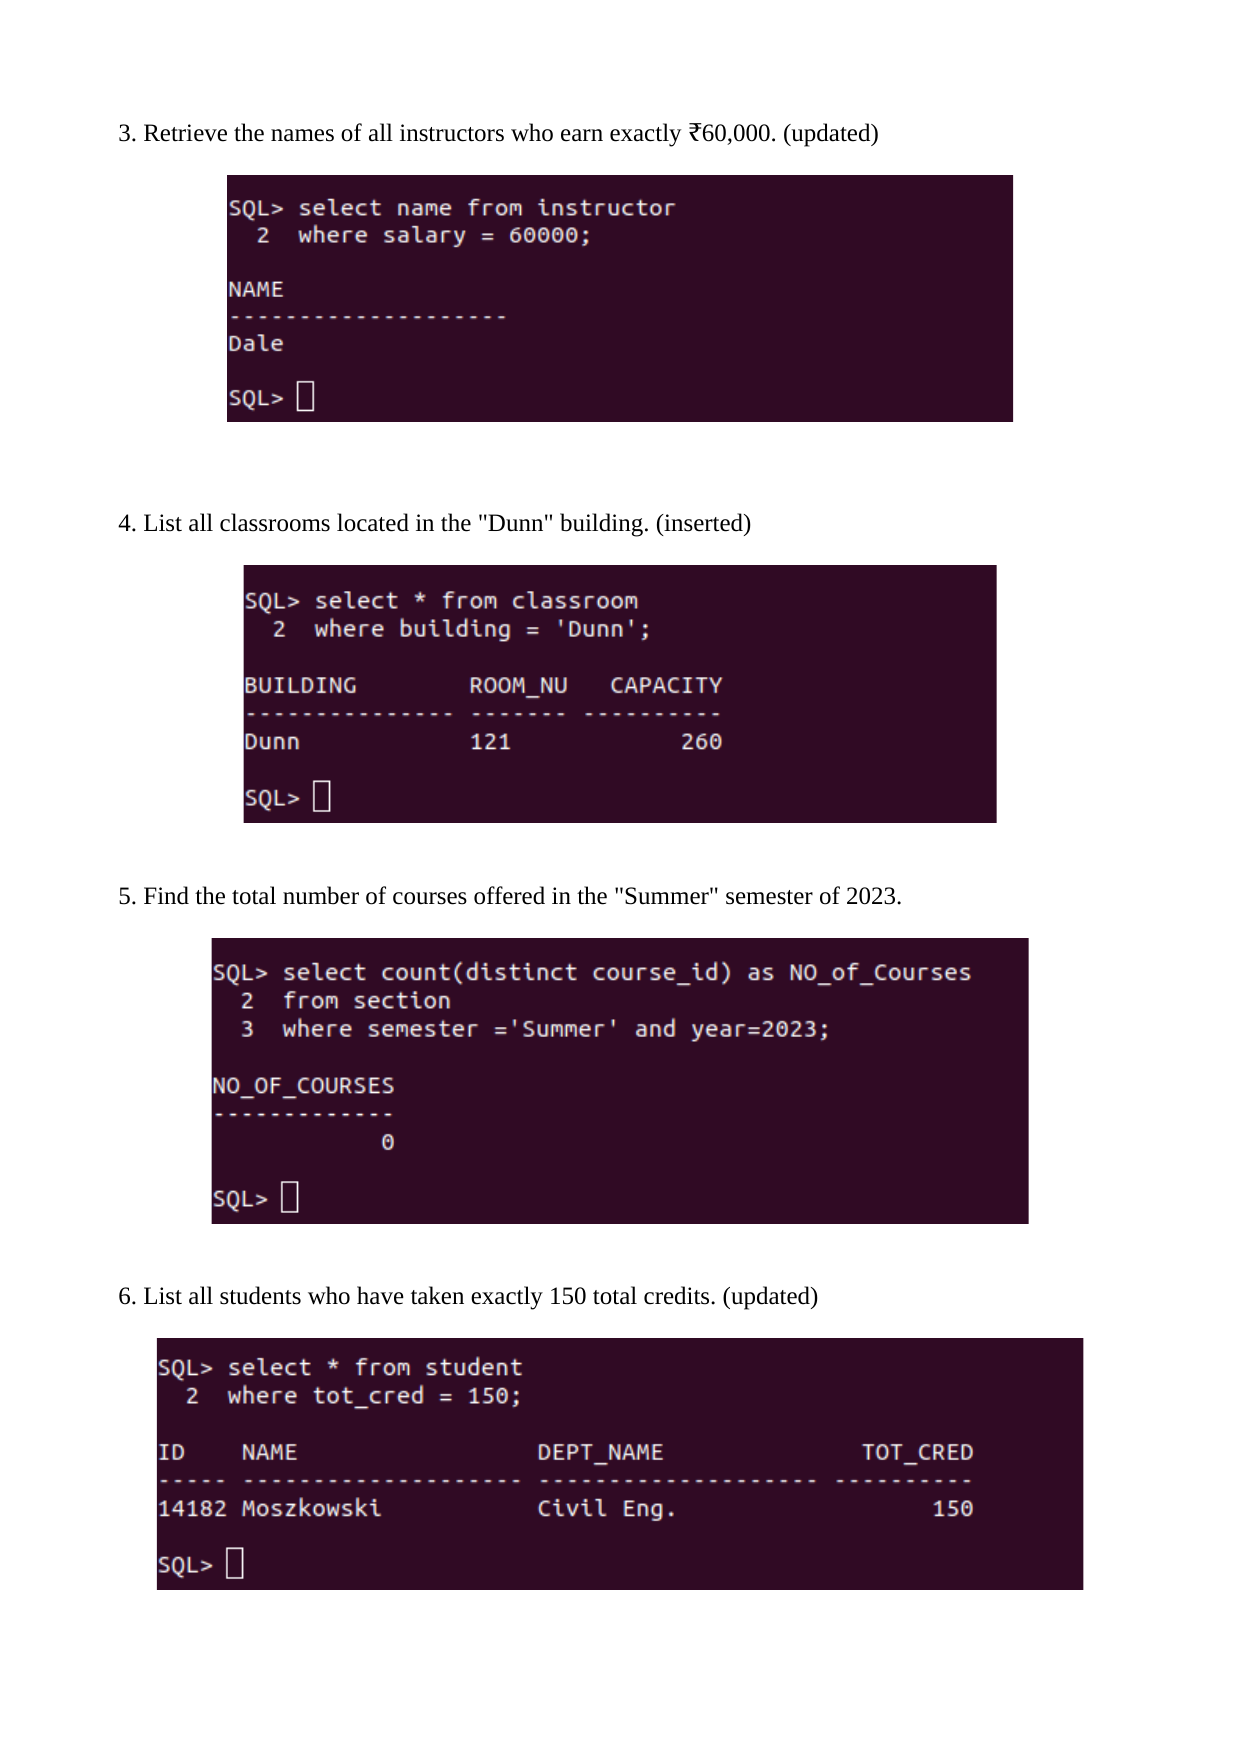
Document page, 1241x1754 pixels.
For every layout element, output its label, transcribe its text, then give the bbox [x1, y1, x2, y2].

text 5. Find the total number of courses offered in the "Summer" semester of 2023. [118, 881, 1122, 910]
picture [243, 565, 997, 823]
picture [156, 1338, 1084, 1590]
text 4. List all classrooms located in the "Dunn" building. (inserted) [118, 508, 1122, 536]
text 3. Retrieve the names of all instructors who earn exactly ₹60,000. (updated) [118, 118, 1122, 147]
picture [227, 175, 1014, 422]
text 6. List all students who have taken exactly 150 total credits. (updated) [118, 1281, 1122, 1309]
picture [211, 938, 1029, 1224]
